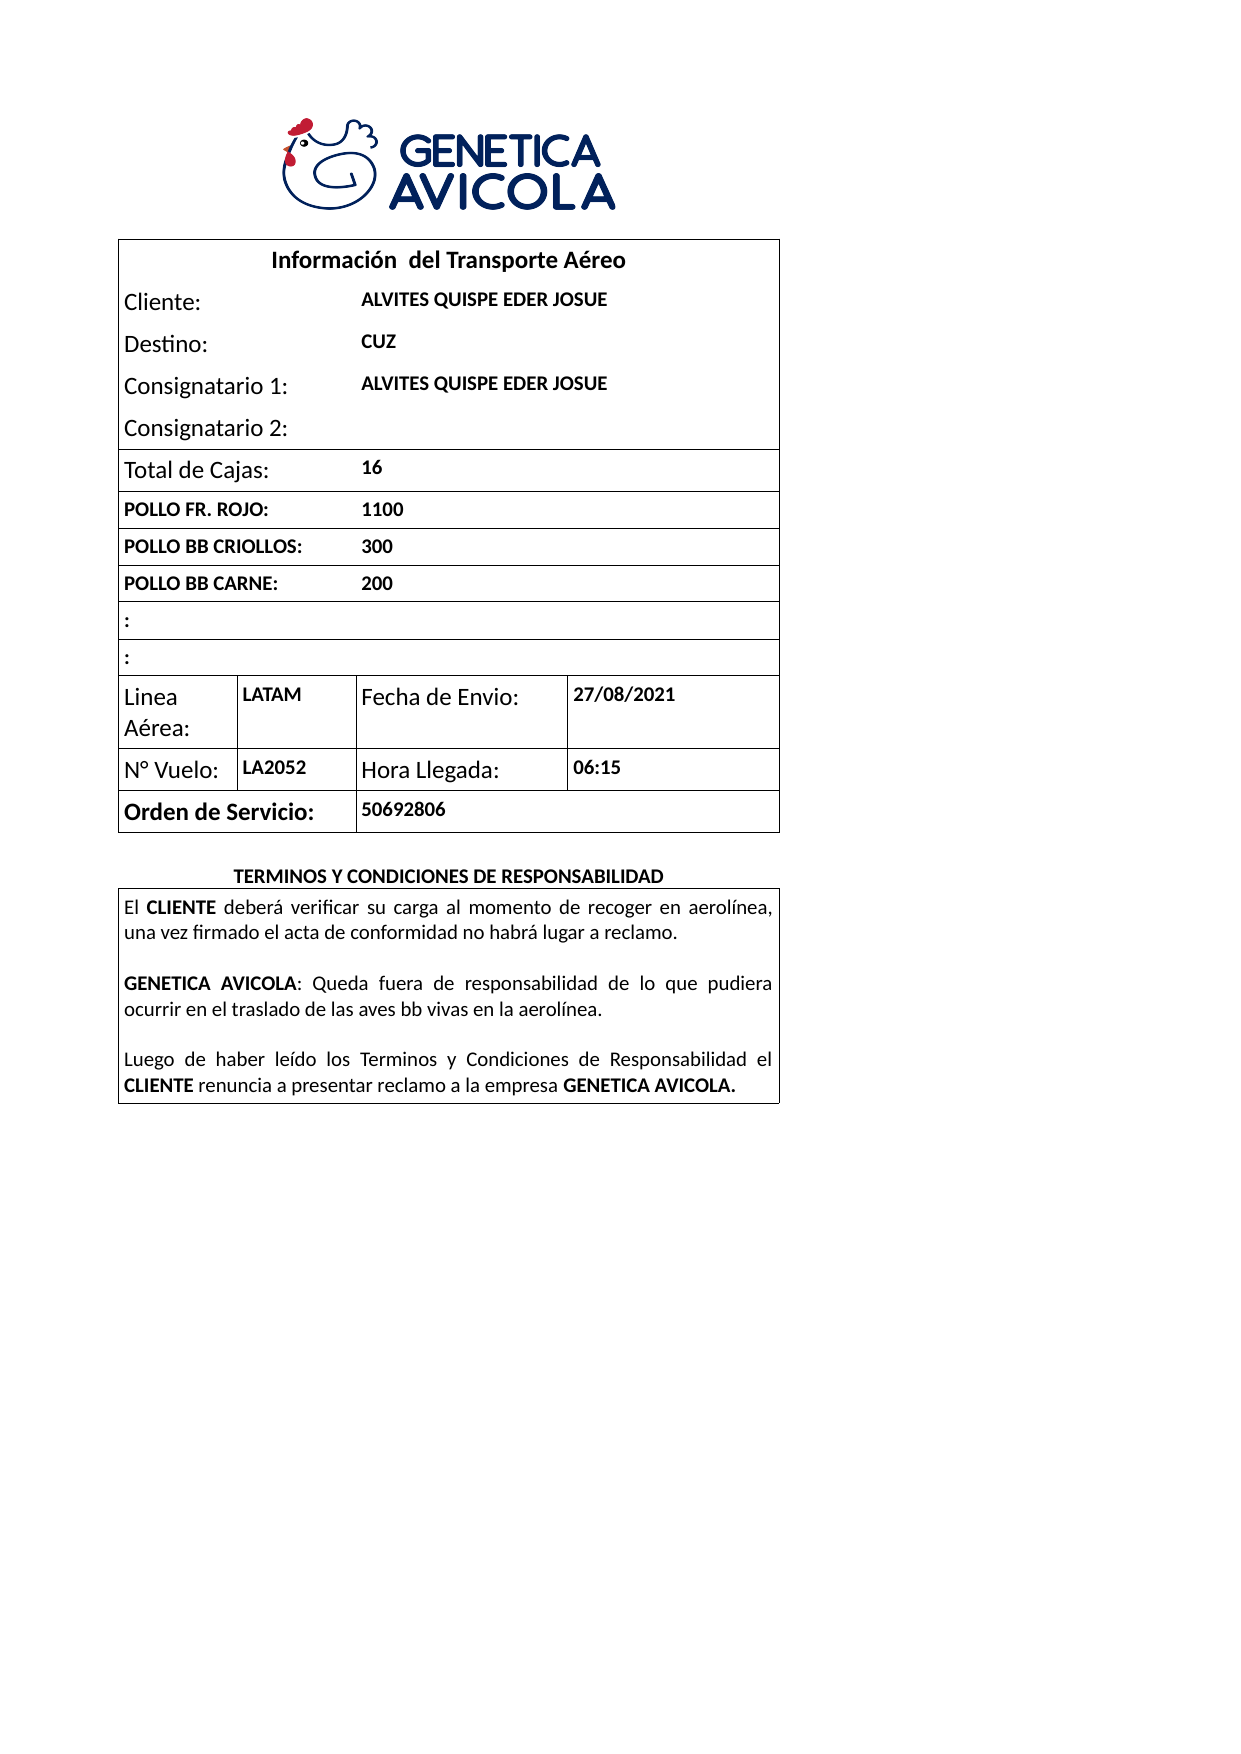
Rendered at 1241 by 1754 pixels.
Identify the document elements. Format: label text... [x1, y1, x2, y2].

table_cell ALVITES QUISPE EDER JOSUE [356, 365, 779, 406]
table_cell POLLO BB CARNE: [119, 566, 356, 601]
table_cell Linea Aérea: [119, 676, 237, 748]
table_header Información del Transporte Aéreo [119, 240, 779, 281]
table_cell : [119, 640, 356, 675]
table_cell [356, 406, 779, 448]
table_cell 200 [356, 566, 779, 601]
table_cell N° Vuelo: [119, 749, 237, 790]
table_cell : [119, 602, 356, 638]
table_cell 06:15 [568, 749, 779, 790]
table_cell 16 [356, 450, 779, 491]
table_cell POLLO FR. ROJO: [119, 492, 356, 527]
table_cell ALVITES QUISPE EDER JOSUE [356, 281, 779, 322]
table_cell Consignatario 1: [119, 365, 356, 406]
table_cell TERMINOS Y CONDICIONES DE RESPONSABILIDAD [118, 833, 779, 888]
table_cell 300 [356, 529, 779, 564]
table_cell 1100 [356, 492, 779, 527]
table_cell Hora Llegada: [357, 749, 567, 790]
table_cell LATAM [238, 676, 356, 748]
table_cell Fecha de Envio: [357, 676, 567, 748]
table_cell Destino: [119, 323, 356, 364]
table_cell Consignatario 2: [119, 406, 356, 448]
table_cell Cliente: [119, 281, 356, 322]
table_cell [356, 640, 779, 675]
table_cell POLLO BB CRIOLLOS: [119, 529, 356, 564]
table_cell CUZ [356, 323, 779, 364]
table_cell Total de Cajas: [119, 450, 356, 491]
table_cell [356, 602, 779, 638]
table_cell 27/08/2021 [568, 676, 779, 748]
table_cell 50692806 [357, 791, 779, 832]
table_cell El CLIENTE deberá verificar su carga al momento de recoger en aerolínea, una vez firmado el acta de conformidad no habrá lugar a reclamo. GENETICA AVICOLA: Queda fuera de responsabilidad de lo que pudiera ocurrir en el traslado de las aves bb vivas en la aerolínea. Luego de haber leído los Terminos y Condiciones de Responsabilidad el CLIENTE renuncia a presentar reclamo a la empresa GENETICA AVICOLA. [119, 889, 779, 1103]
table_cell Orden de Servicio: [119, 791, 356, 832]
table_cell LA2052 [238, 749, 356, 790]
picture [282, 118, 616, 210]
